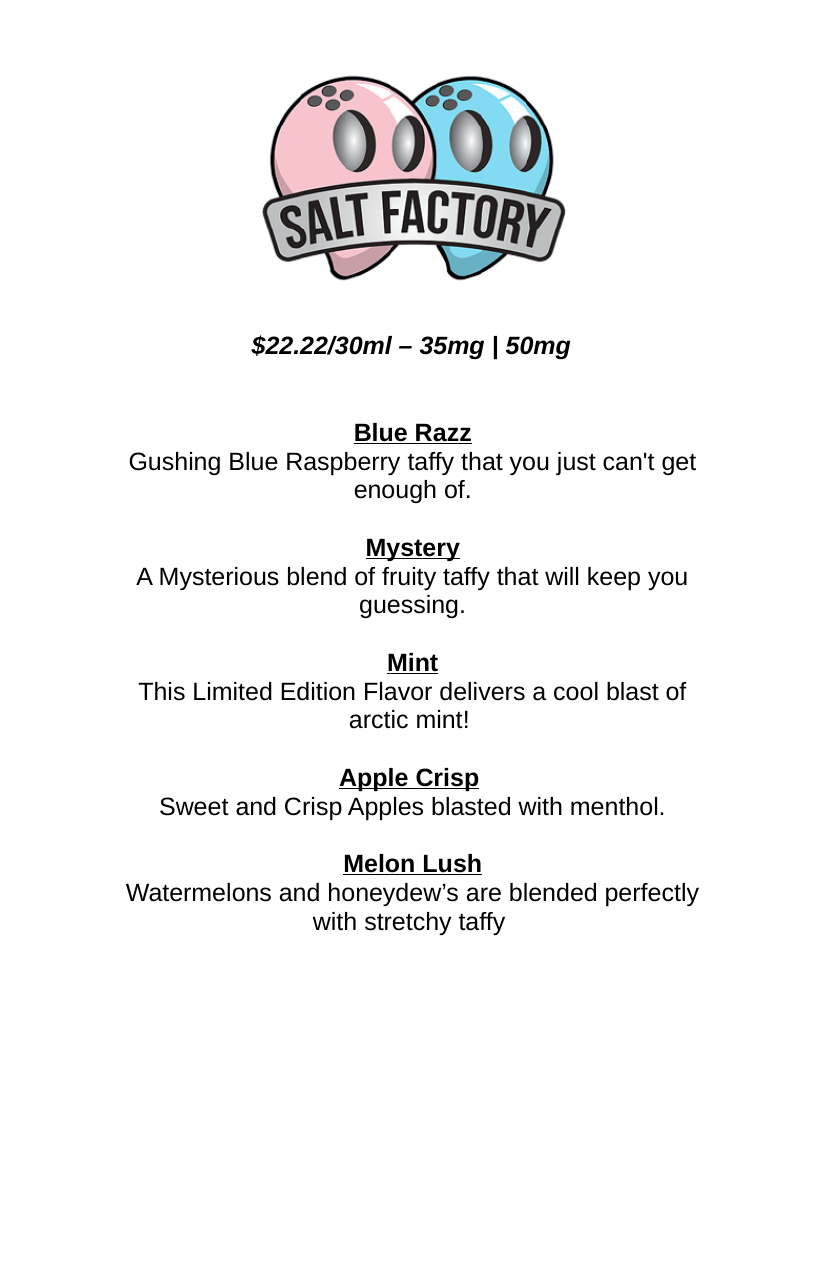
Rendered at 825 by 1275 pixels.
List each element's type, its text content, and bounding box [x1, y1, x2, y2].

text Mint [118, 648, 707, 676]
text Blue Razz [118, 418, 707, 446]
picture [238, 23, 582, 332]
text Melon Lush [118, 849, 707, 878]
text Apple Crisp [118, 763, 707, 791]
text This Limited Edition Flavor delivers a cool blast of arctic mint! [118, 676, 707, 734]
text A Mysterious blend of fruity taffy that will keep you guessing. [118, 561, 707, 619]
text Mystery [118, 533, 707, 561]
text Watermelons and honeydew’s are blended perfectly with stretchy taffy [118, 878, 707, 935]
text $22.22/30ml – 35mg | 50mg [118, 204, 707, 360]
text Sweet and Crisp Apples blasted with menthol. [118, 791, 707, 820]
text Gushing Blue Raspberry taffy that you just can't get enough of. [118, 446, 707, 504]
